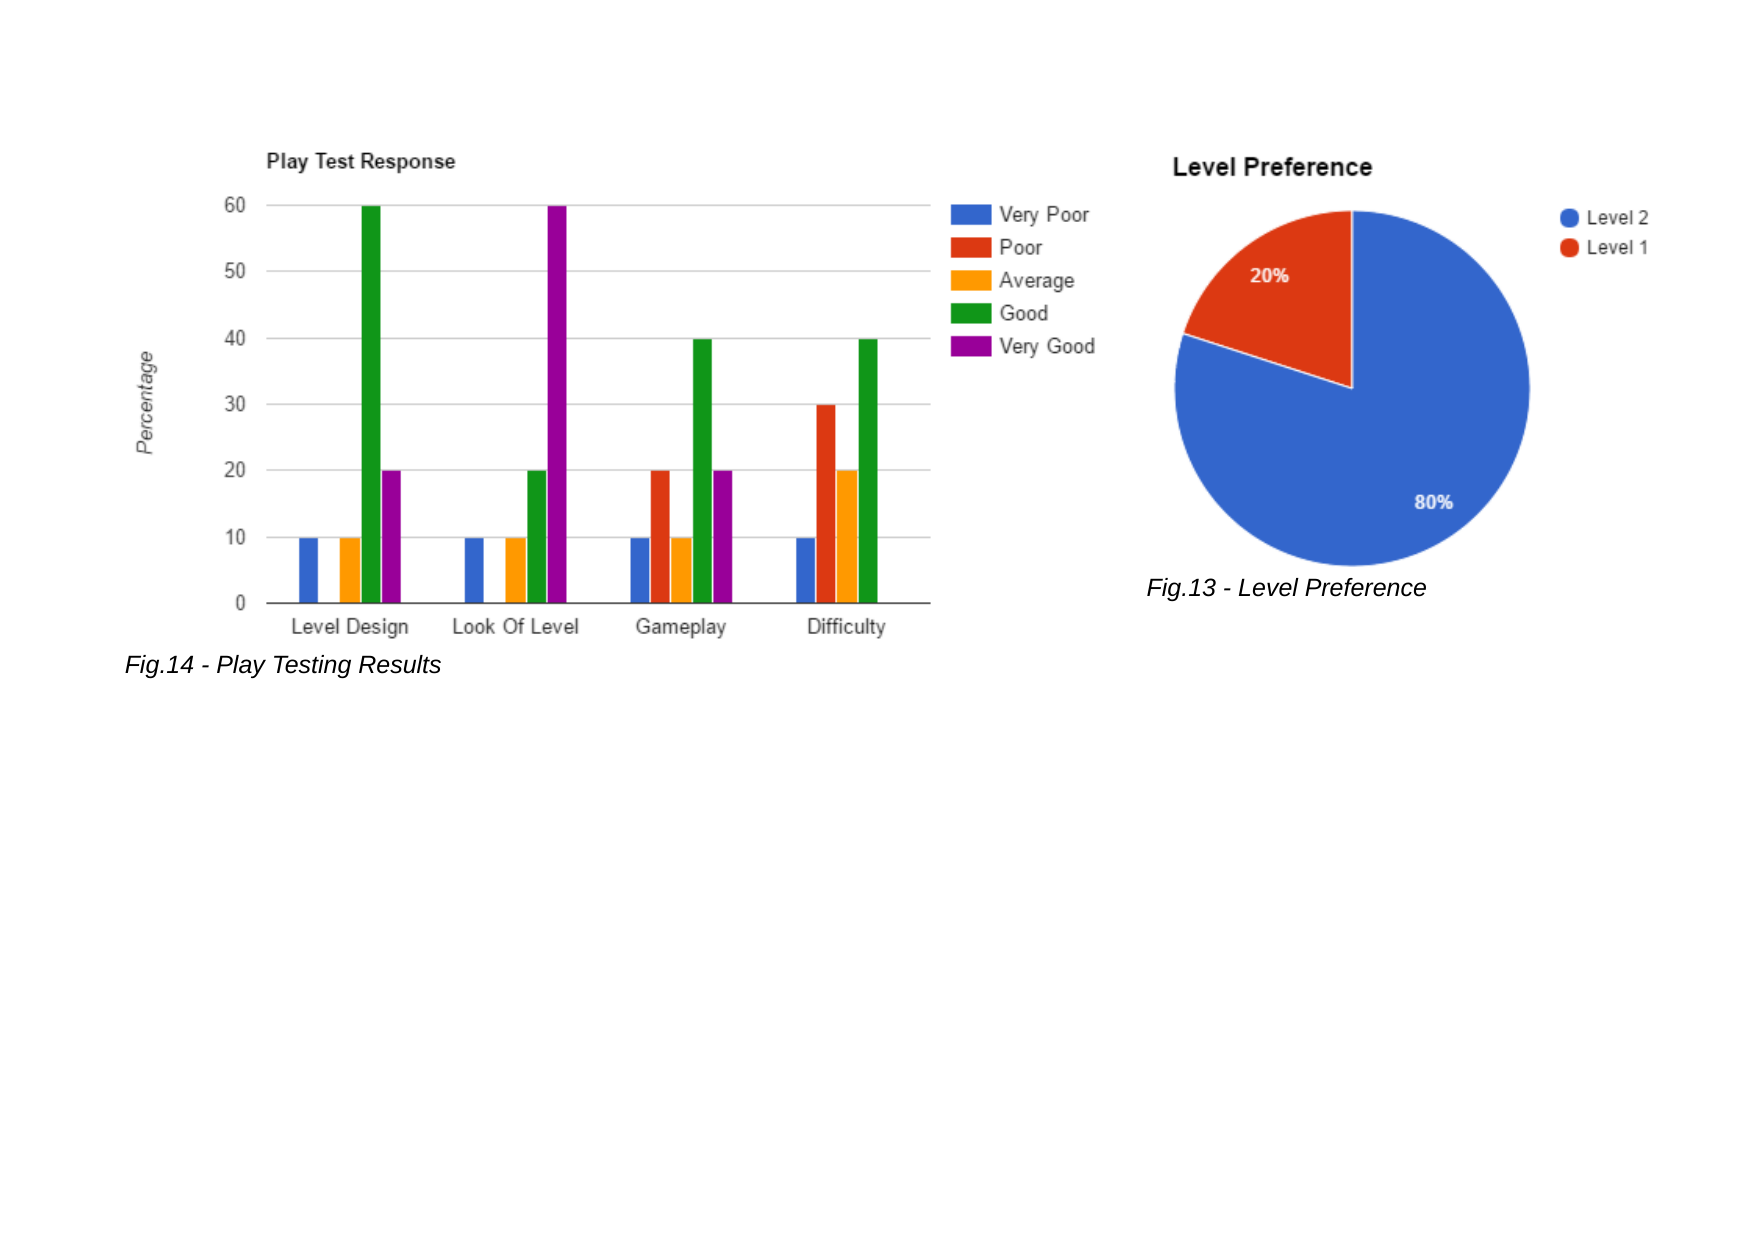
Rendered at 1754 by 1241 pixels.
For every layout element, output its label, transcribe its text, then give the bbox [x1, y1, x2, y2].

text Fig.13 - Level Preference [1146, 573, 1661, 602]
text Fig.14 - Play Testing Results [124, 651, 1108, 679]
picture [1146, 146, 1661, 573]
picture [124, 137, 1108, 651]
